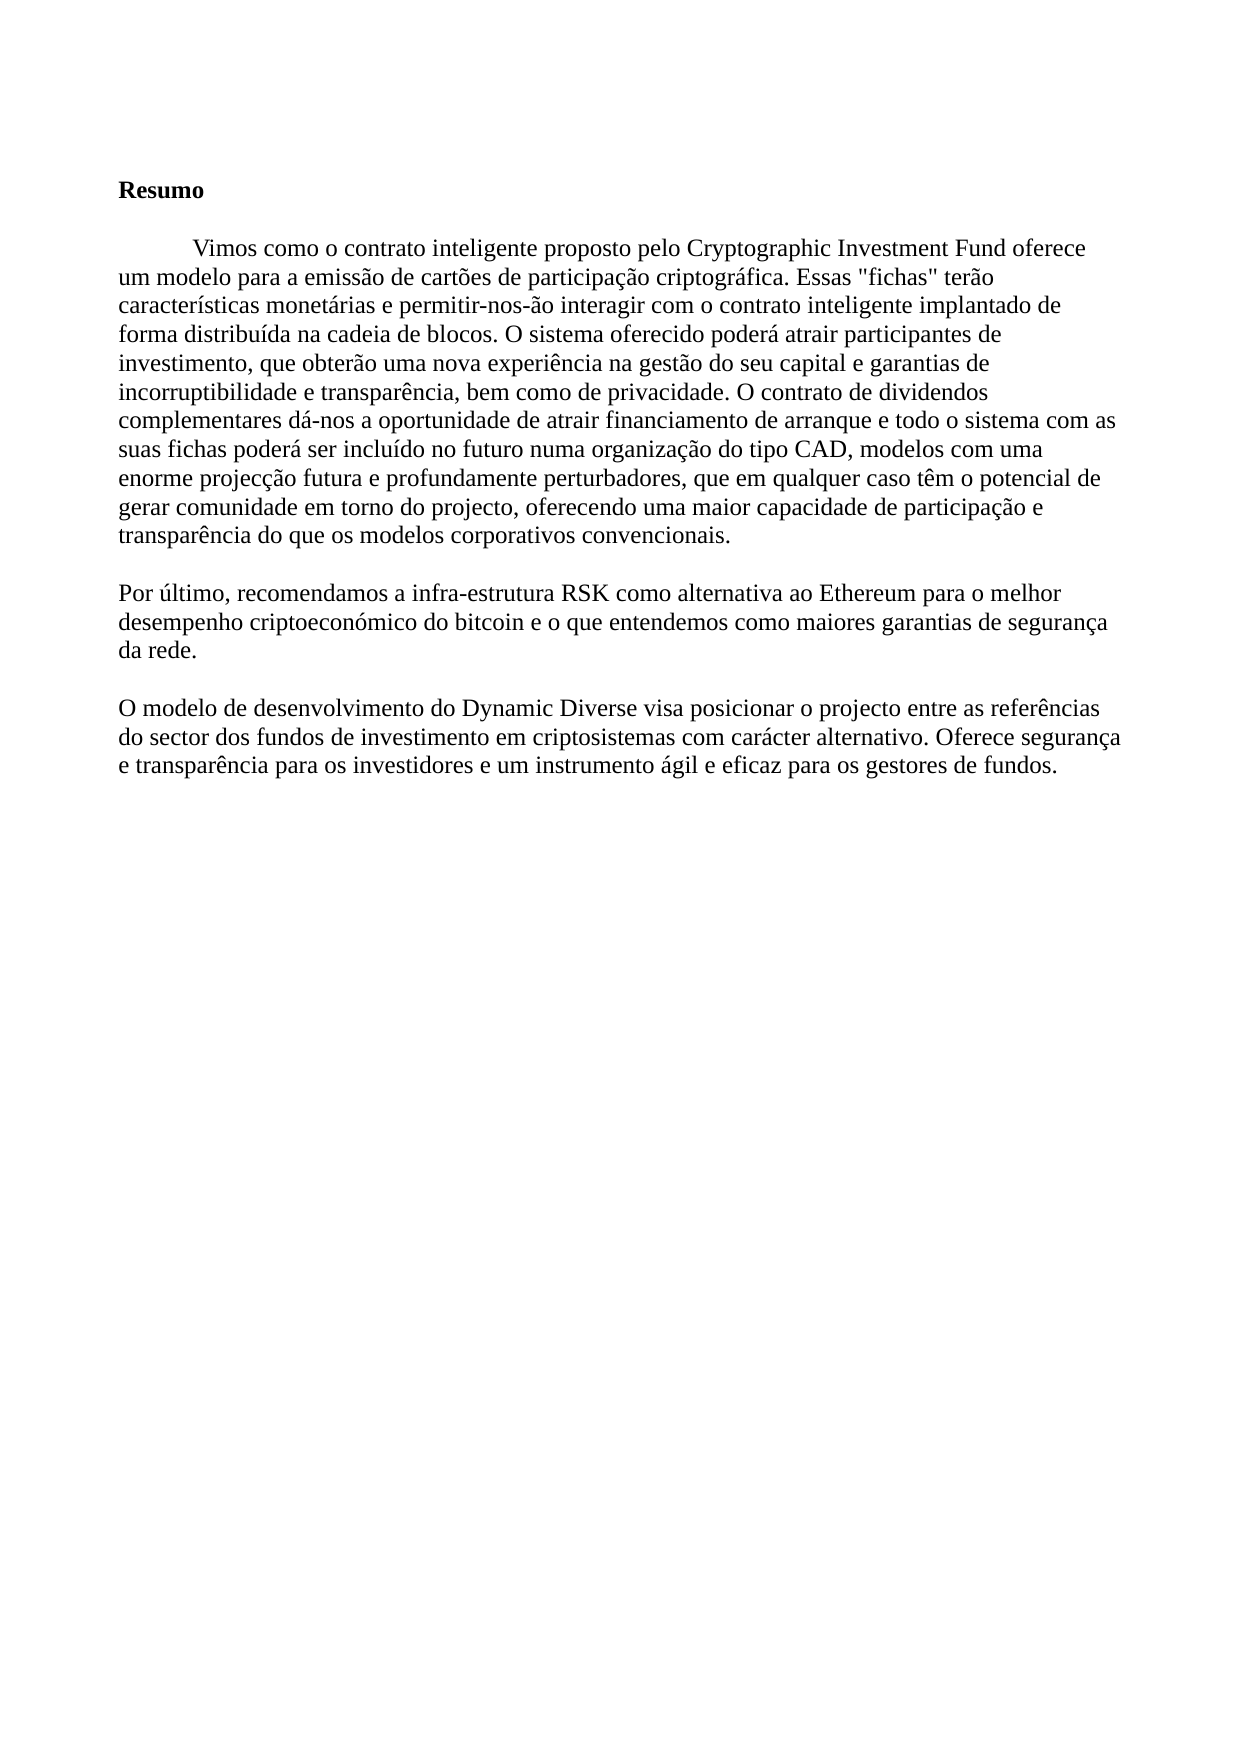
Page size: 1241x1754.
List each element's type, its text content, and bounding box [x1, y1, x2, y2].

text Vimos como o contrato inteligente proposto pelo Cryptographic Investment Fund oferece um modelo para a emissão de cartões de participação criptográfica. Essas "fichas" terão características monetárias e permitir-nos-ão interagir com o contrato inteligente implantado de forma distribuída na cadeia de blocos. O sistema oferecido poderá atrair participantes de investimento, que obterão uma nova experiência na gestão do seu capital e garantias de incorruptibilidade e transparência, bem como de privacidade. O contrato de dividendos complementares dá-nos a oportunidade de atrair financiamento de arranque e todo o sistema com as suas fichas poderá ser incluído no futuro numa organização do tipo CAD, modelos com uma enorme projecção futura e profundamente perturbadores, que em qualquer caso têm o potencial de gerar comunidade em torno do projecto, oferecendo uma maior capacidade de participação e transparência do que os modelos corporativos convencionais. [118, 233, 1122, 549]
text O modelo de desenvolvimento do Dynamic Diverse visa posicionar o projecto entre as referências do sector dos fundos de investimento em criptosistemas com carácter alternativo. Oferece segurança e transparência para os investidores e um instrumento ágil e eficaz para os gestores de fundos. [118, 693, 1122, 779]
text Por último, recomendamos a infra-estrutura RSK como alternativa ao Ethereum para o melhor desempenho criptoeconómico do bitcoin e o que entendemos como maiores garantias de segurança da rede. [118, 578, 1122, 664]
text Resumo [118, 176, 1122, 204]
